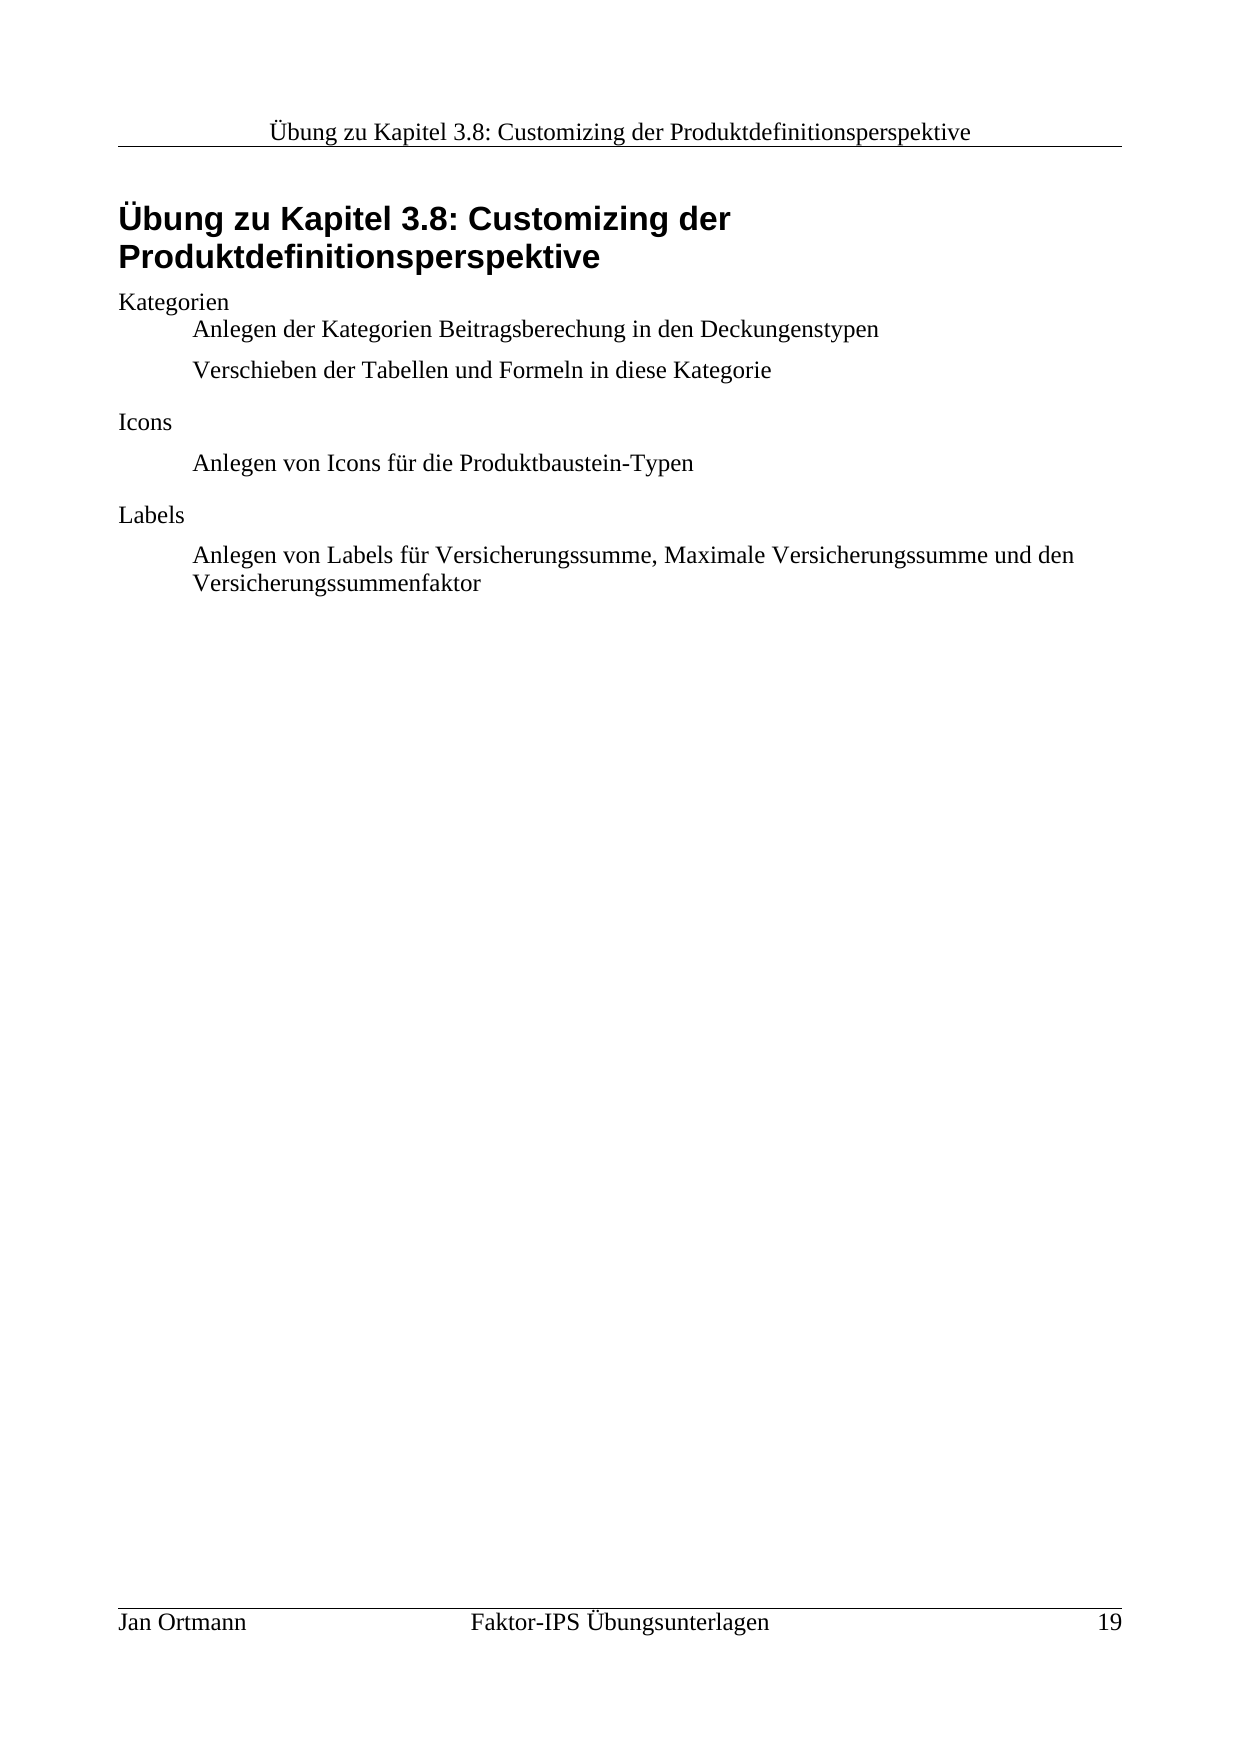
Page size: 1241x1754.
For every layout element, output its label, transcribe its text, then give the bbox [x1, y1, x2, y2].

text Verschieben der Tabellen und Formeln in diese Kategorie [118, 356, 1122, 383]
text Icons [118, 408, 1122, 436]
text Anlegen von Labels für Versicherungssumme, Maximale Versicherungssumme und den Versicherungssummenfaktor [118, 542, 1122, 597]
text Labels [118, 501, 1122, 529]
text Anlegen von Icons für die Produktbaustein-Typen [118, 449, 1122, 476]
subtitle Übung zu Kapitel 3.8: Customizing der Produktdefinitionsperspektive [118, 200, 1122, 275]
text Anlegen der Kategorien Beitragsberechung in den Deckungenstypen [118, 316, 1122, 343]
text Kategorien [118, 288, 1122, 316]
